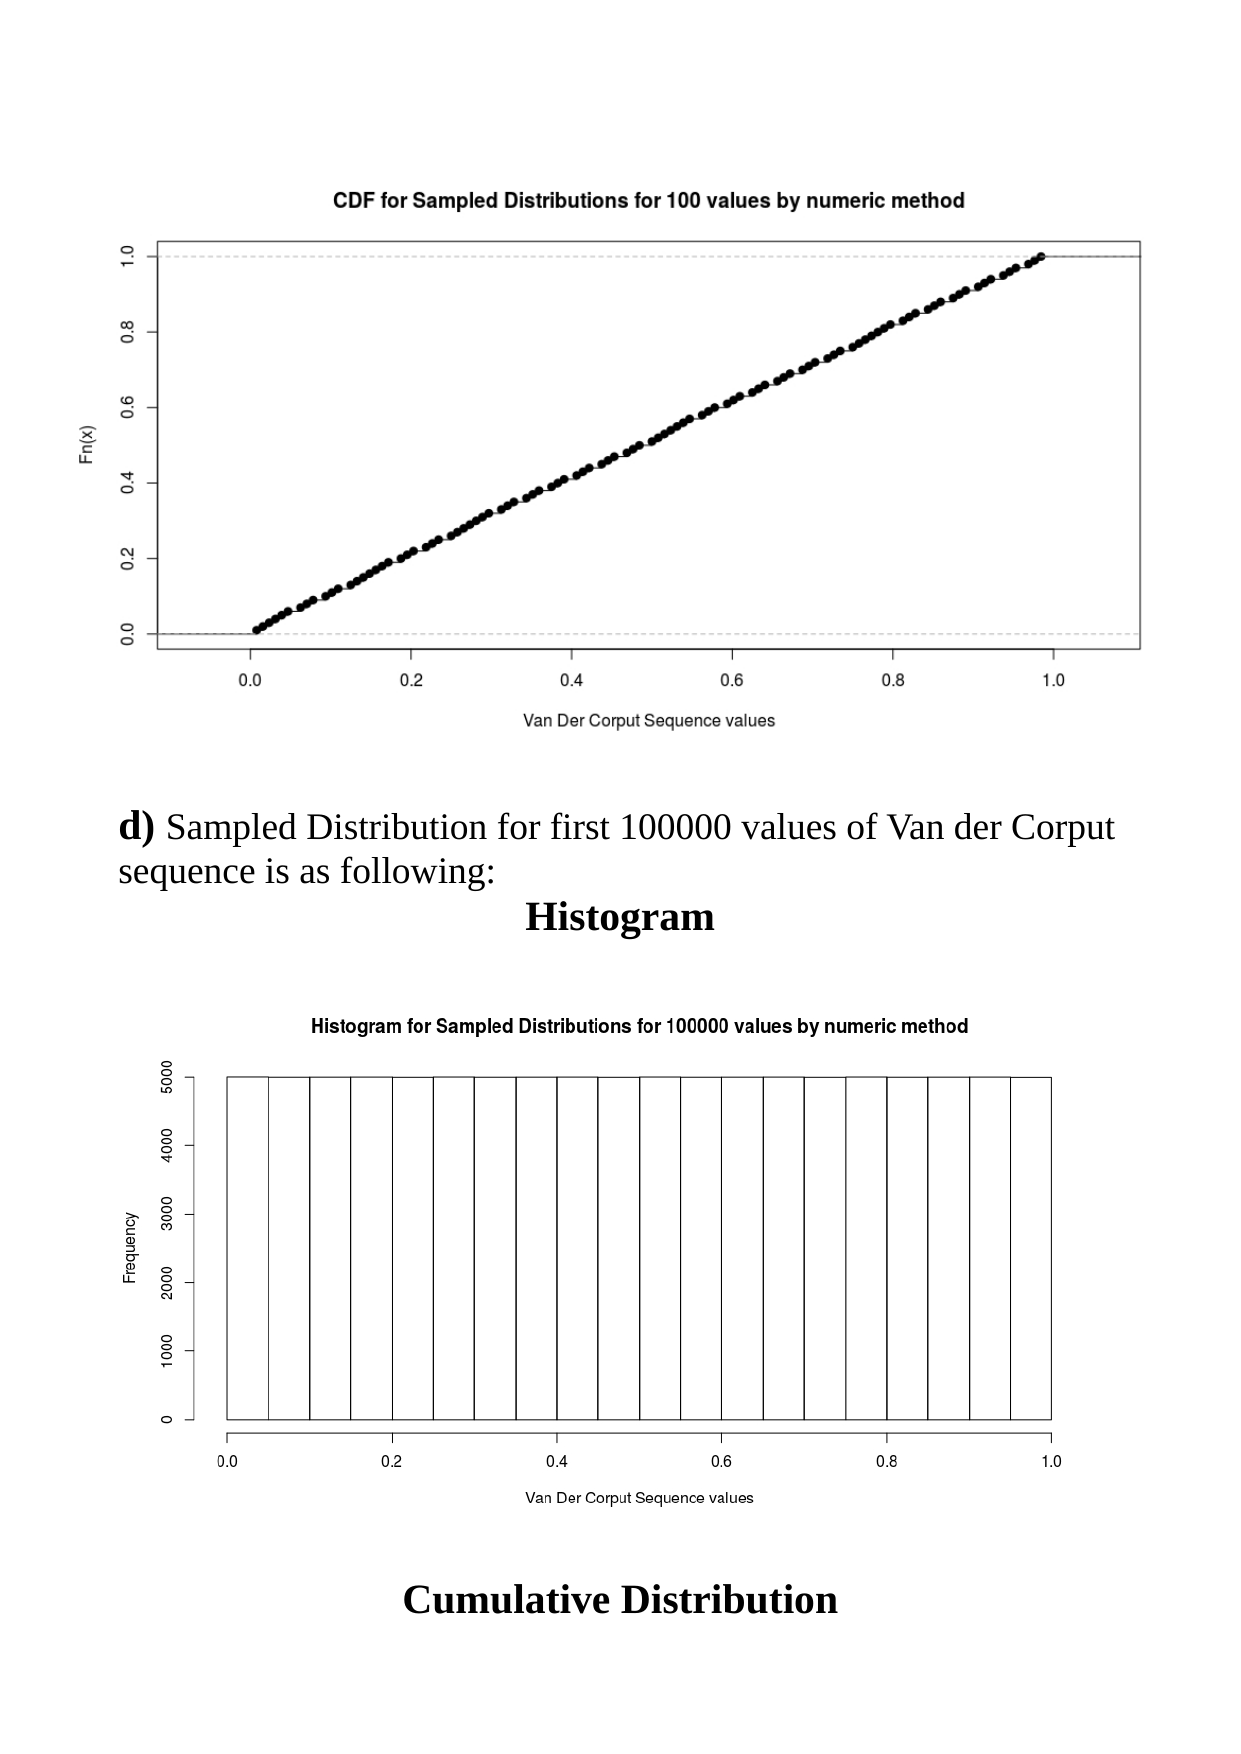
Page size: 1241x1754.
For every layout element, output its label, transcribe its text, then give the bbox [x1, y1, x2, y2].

text Histogram [118, 892, 1122, 940]
text d) Sampled Distribution for first 100000 values of Van der Corput sequence is as following: [118, 801, 1122, 892]
text Cumulative Distribution [118, 1574, 1122, 1622]
picture [74, 158, 1183, 753]
picture [118, 987, 1123, 1527]
